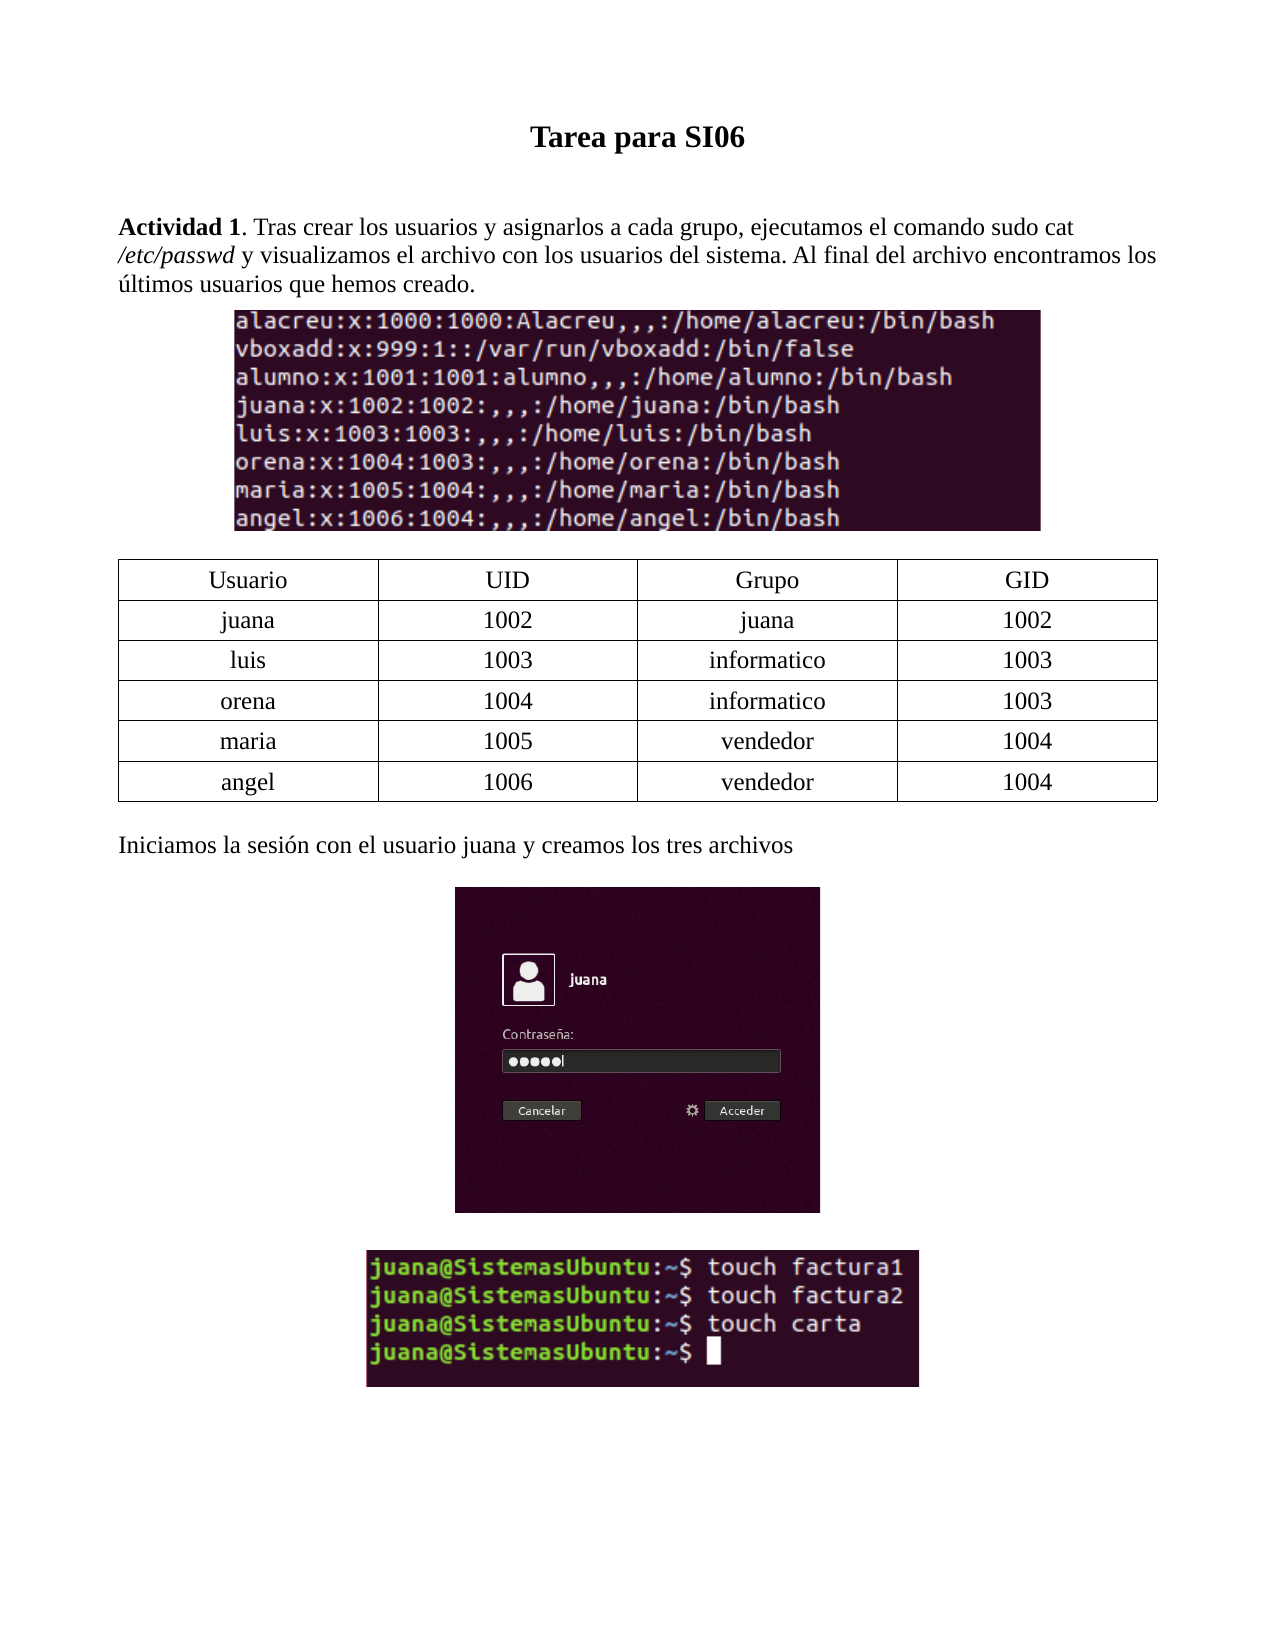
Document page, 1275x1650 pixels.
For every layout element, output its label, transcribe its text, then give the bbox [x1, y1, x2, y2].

table_cell juana [119, 601, 378, 640]
table_cell 1003 [898, 681, 1157, 720]
table_cell juana [638, 601, 897, 640]
table_cell 1005 [379, 721, 637, 761]
table_header Grupo [638, 560, 897, 599]
table_header GID [898, 560, 1157, 599]
table_cell luis [119, 641, 378, 680]
table_cell informatico [638, 681, 897, 720]
table_cell 1006 [379, 762, 637, 801]
table_header Usuario [119, 560, 378, 599]
table_cell 1003 [379, 641, 637, 680]
table_header UID [379, 560, 637, 599]
text Iniciamos la sesión con el usuario juana y creamos los tres archivos [118, 830, 1157, 859]
table_cell 1002 [898, 601, 1157, 640]
table_cell 1002 [379, 601, 637, 640]
table_cell 1004 [898, 762, 1157, 801]
table_cell vendedor [638, 721, 897, 761]
text Tarea para SI06 [118, 118, 1157, 154]
picture [234, 310, 1041, 531]
table_cell maria [119, 721, 378, 761]
text Actividad 1. Tras crear los usuarios y asignarlos a cada grupo, ejecutamos el comando sudo cat /etc/passwd y visualizamos el archivo con los usuarios del sistema. Al final del archivo encontramos los últimos usuarios que hemos creado. [118, 212, 1157, 298]
table_cell informatico [638, 641, 897, 680]
table_cell angel [119, 762, 378, 801]
picture [366, 1250, 920, 1387]
table_cell 1003 [898, 641, 1157, 680]
picture [455, 887, 821, 1213]
table_cell 1004 [379, 681, 637, 720]
table_cell orena [119, 681, 378, 720]
table_cell 1004 [898, 721, 1157, 761]
table_cell vendedor [638, 762, 897, 801]
